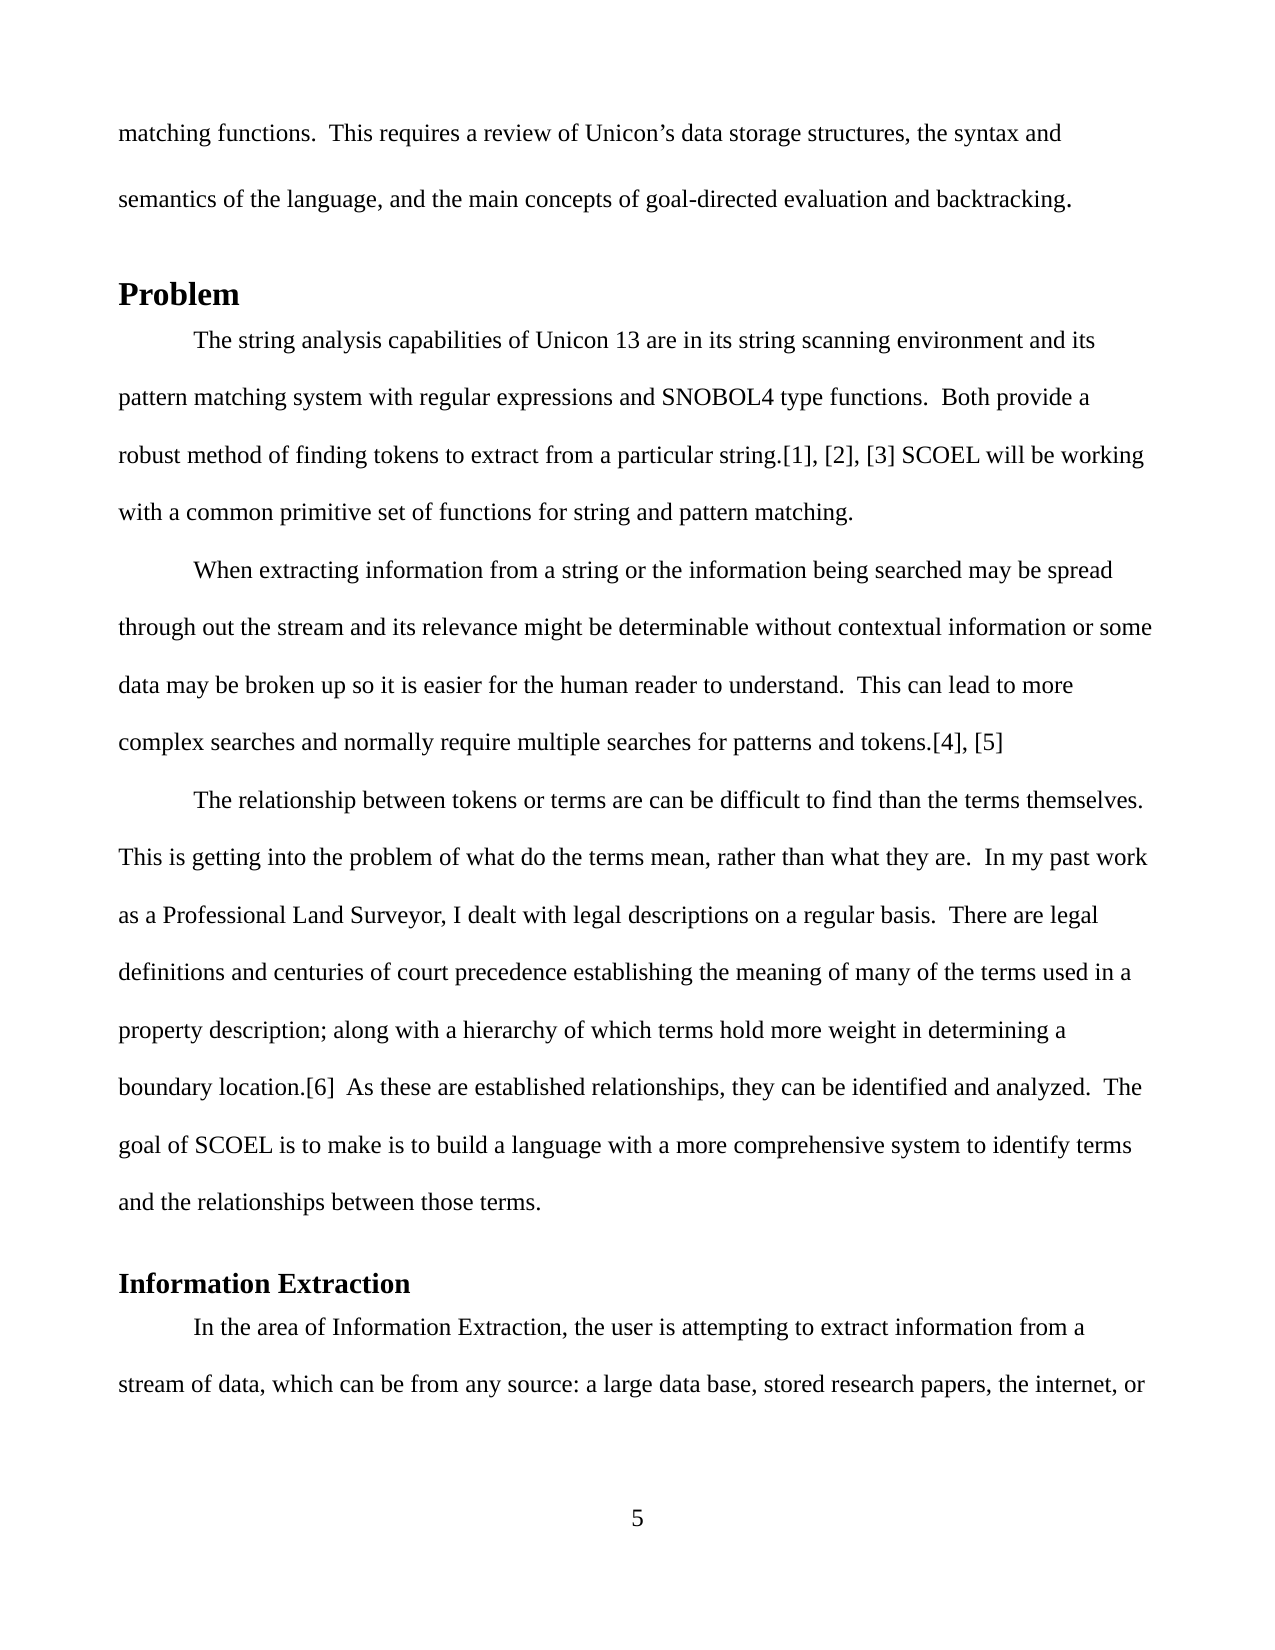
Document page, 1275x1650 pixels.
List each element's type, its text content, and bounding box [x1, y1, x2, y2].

text When extracting information from a string or the information being searched may be spread through out the stream and its relevance might be determinable without contextual information or some data may be broken up so it is easier for the human reader to understand. This can lead to more complex searches and normally require multiple searches for patterns and tokens.[4], [5] [118, 555, 1157, 756]
text In the area of Information Extraction, the user is attempting to extract information from a stream of data, which can be from any source: a large data base, stored research papers, the internet, or [118, 1312, 1157, 1398]
text The relationship between tokens or terms are can be difficult to find than the terms themselves. This is getting into the problem of what do the terms mean, rather than what they are. In my past work as a Professional Land Surveyor, I dealt with legal descriptions on a regular basis. There are legal definitions and centuries of court precedence establishing the meaning of many of the terms used in a property description; along with a hierarchy of which terms hold more weight in determining a boundary location.[6] As these are established relationships, they can be identified and analyzed. The goal of SCOEL is to make is to build a language with a more comprehensive system to identify terms and the relationships between those terms. [118, 785, 1157, 1216]
text matching functions. This requires a review of Unicon’s data storage structures, the syntax and semantics of the language, and the main concepts of goal-directed evaluation and backtracking. [118, 118, 1157, 215]
subtitle Problem [118, 274, 1157, 312]
text The string analysis capabilities of Unicon 13 are in its string scanning environment and its pattern matching system with regular expressions and SNOBOL4 type functions. Both provide a robust method of finding tokens to extract from a particular string.[1], [2]⁠, [3]⁠ SCOEL will be working with a common primitive set of functions for string and pattern matching. [118, 325, 1157, 526]
subtitle Information Extraction [118, 1266, 1157, 1299]
